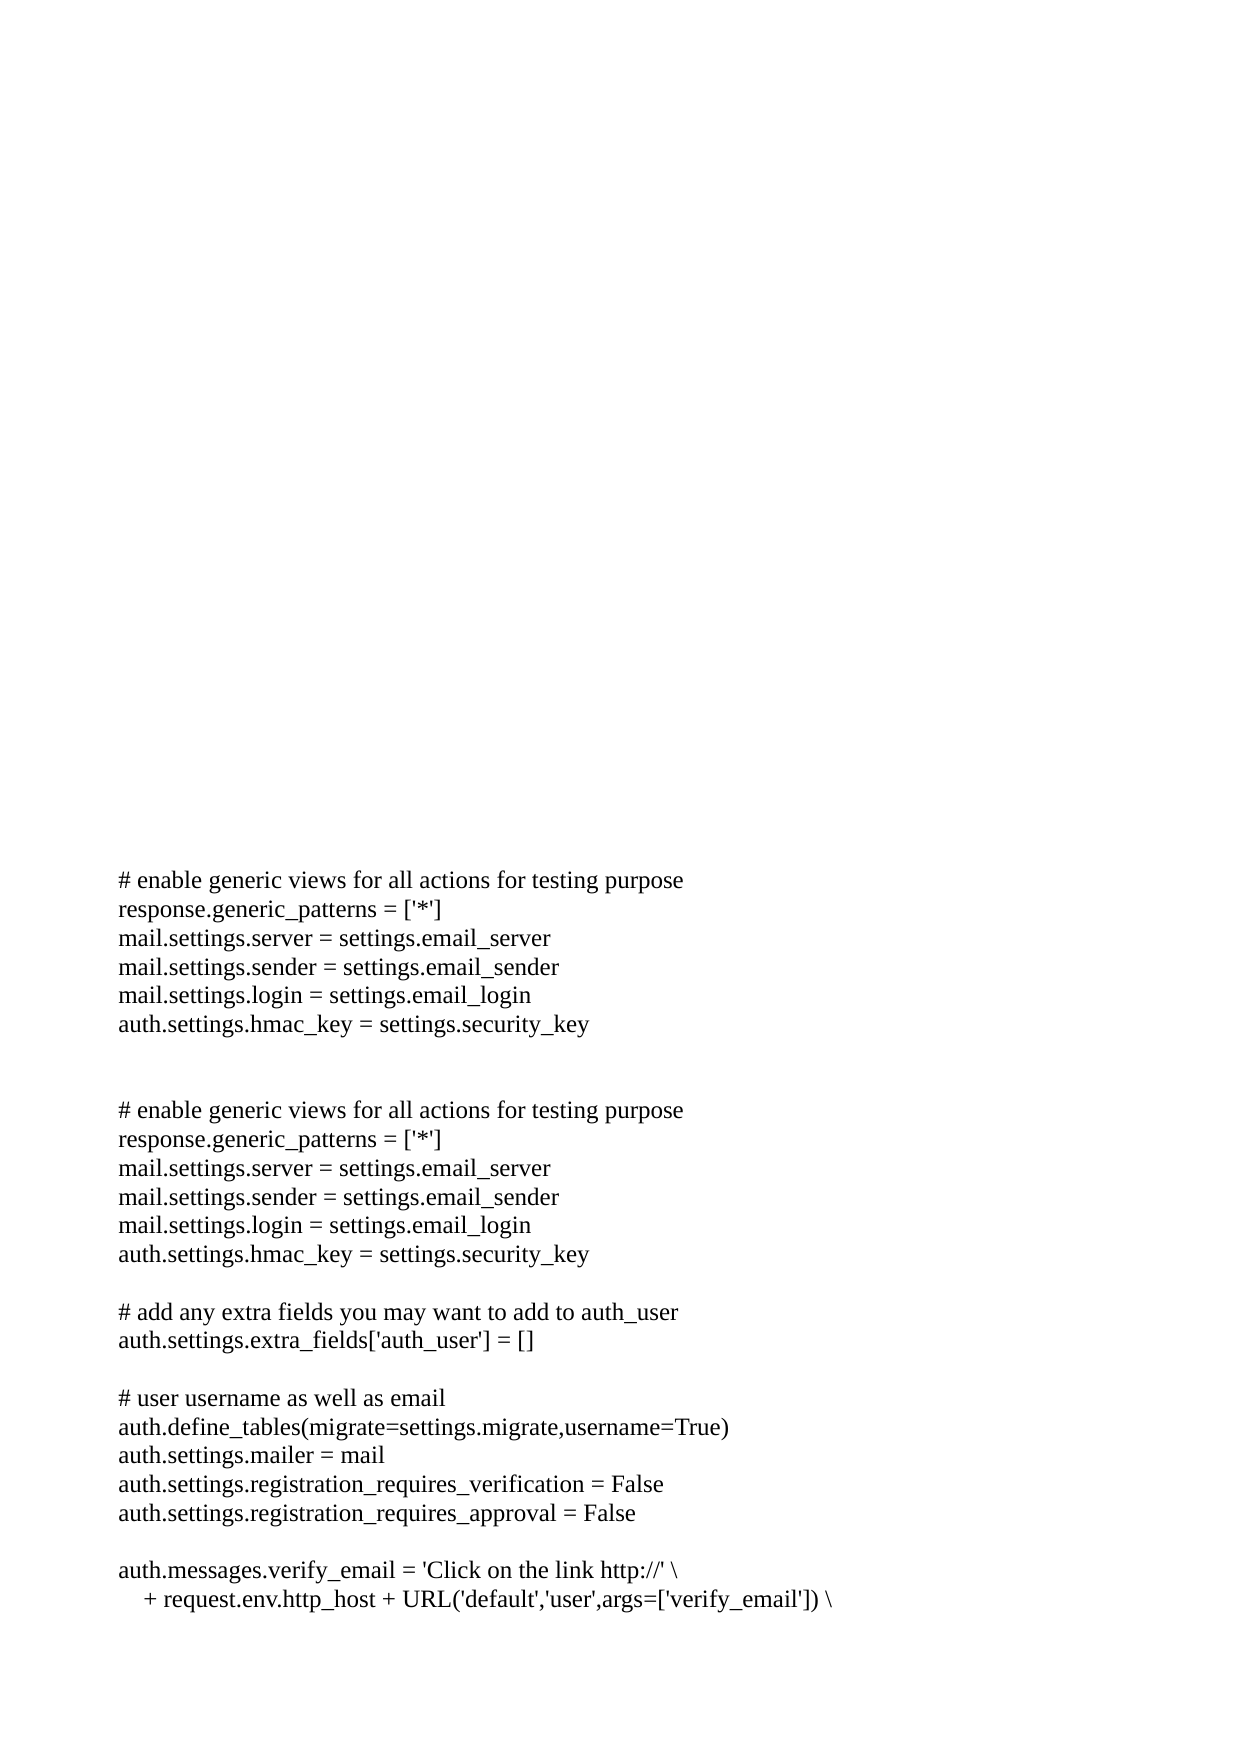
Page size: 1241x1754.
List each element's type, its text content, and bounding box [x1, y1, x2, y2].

text # add any extra fields you may want to add to auth_user [118, 1297, 1122, 1326]
text auth.settings.registration_requires_approval = False [118, 1498, 1122, 1527]
text auth.settings.hmac_key = settings.security_key [118, 1239, 1122, 1268]
text mail.settings.server = settings.email_server [118, 923, 1122, 952]
text + request.env.http_host + URL('default','user',args=['verify_email']) \ [118, 1584, 1122, 1613]
text # enable generic views for all actions for testing purpose [118, 1096, 1122, 1124]
text auth.settings.hmac_key = settings.security_key [118, 1009, 1122, 1038]
text mail.settings.login = settings.email_login [118, 981, 1122, 1009]
text # enable generic views for all actions for testing purpose [118, 866, 1122, 894]
text response.generic_patterns = ['*'] [118, 894, 1122, 923]
text mail.settings.sender = settings.email_sender [118, 1182, 1122, 1211]
text # user username as well as email [118, 1383, 1122, 1412]
text auth.settings.registration_requires_verification = False [118, 1469, 1122, 1498]
text auth.settings.extra_fields['auth_user'] = [] [118, 1326, 1122, 1354]
text auth.messages.verify_email = 'Click on the link http://' \ [118, 1556, 1122, 1584]
text response.generic_patterns = ['*'] [118, 1124, 1122, 1153]
text auth.settings.mailer = mail [118, 1441, 1122, 1469]
text mail.settings.sender = settings.email_sender [118, 952, 1122, 981]
text auth.define_tables(migrate=settings.migrate,username=True) [118, 1412, 1122, 1441]
text mail.settings.login = settings.email_login [118, 1211, 1122, 1239]
text mail.settings.server = settings.email_server [118, 1153, 1122, 1182]
